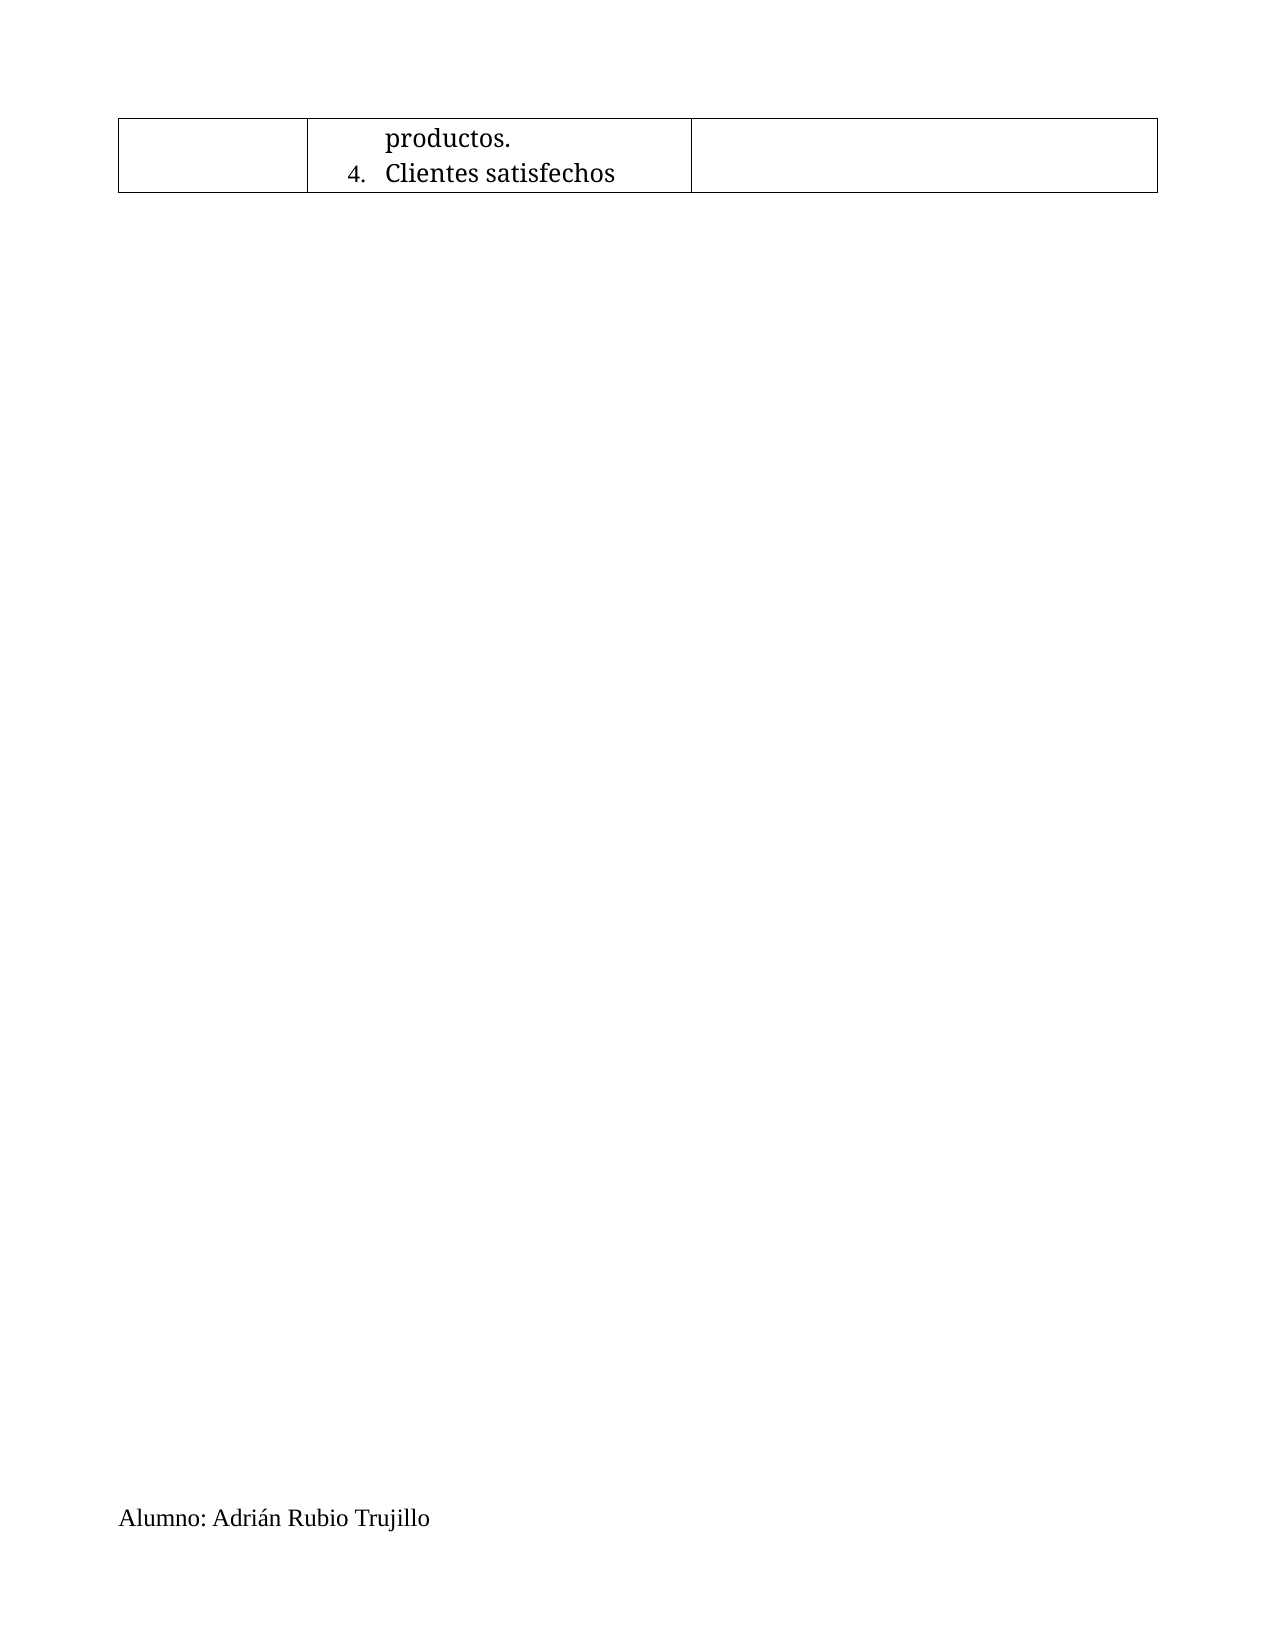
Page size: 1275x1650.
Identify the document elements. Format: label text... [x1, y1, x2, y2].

table_cell [692, 119, 1157, 192]
table_cell [119, 119, 307, 192]
table_cell Fortalezas: Fácil organización. Alto conocimiento en los sectores. Variedad de servicios o productos. Clientes satisfechos [308, 119, 691, 192]
